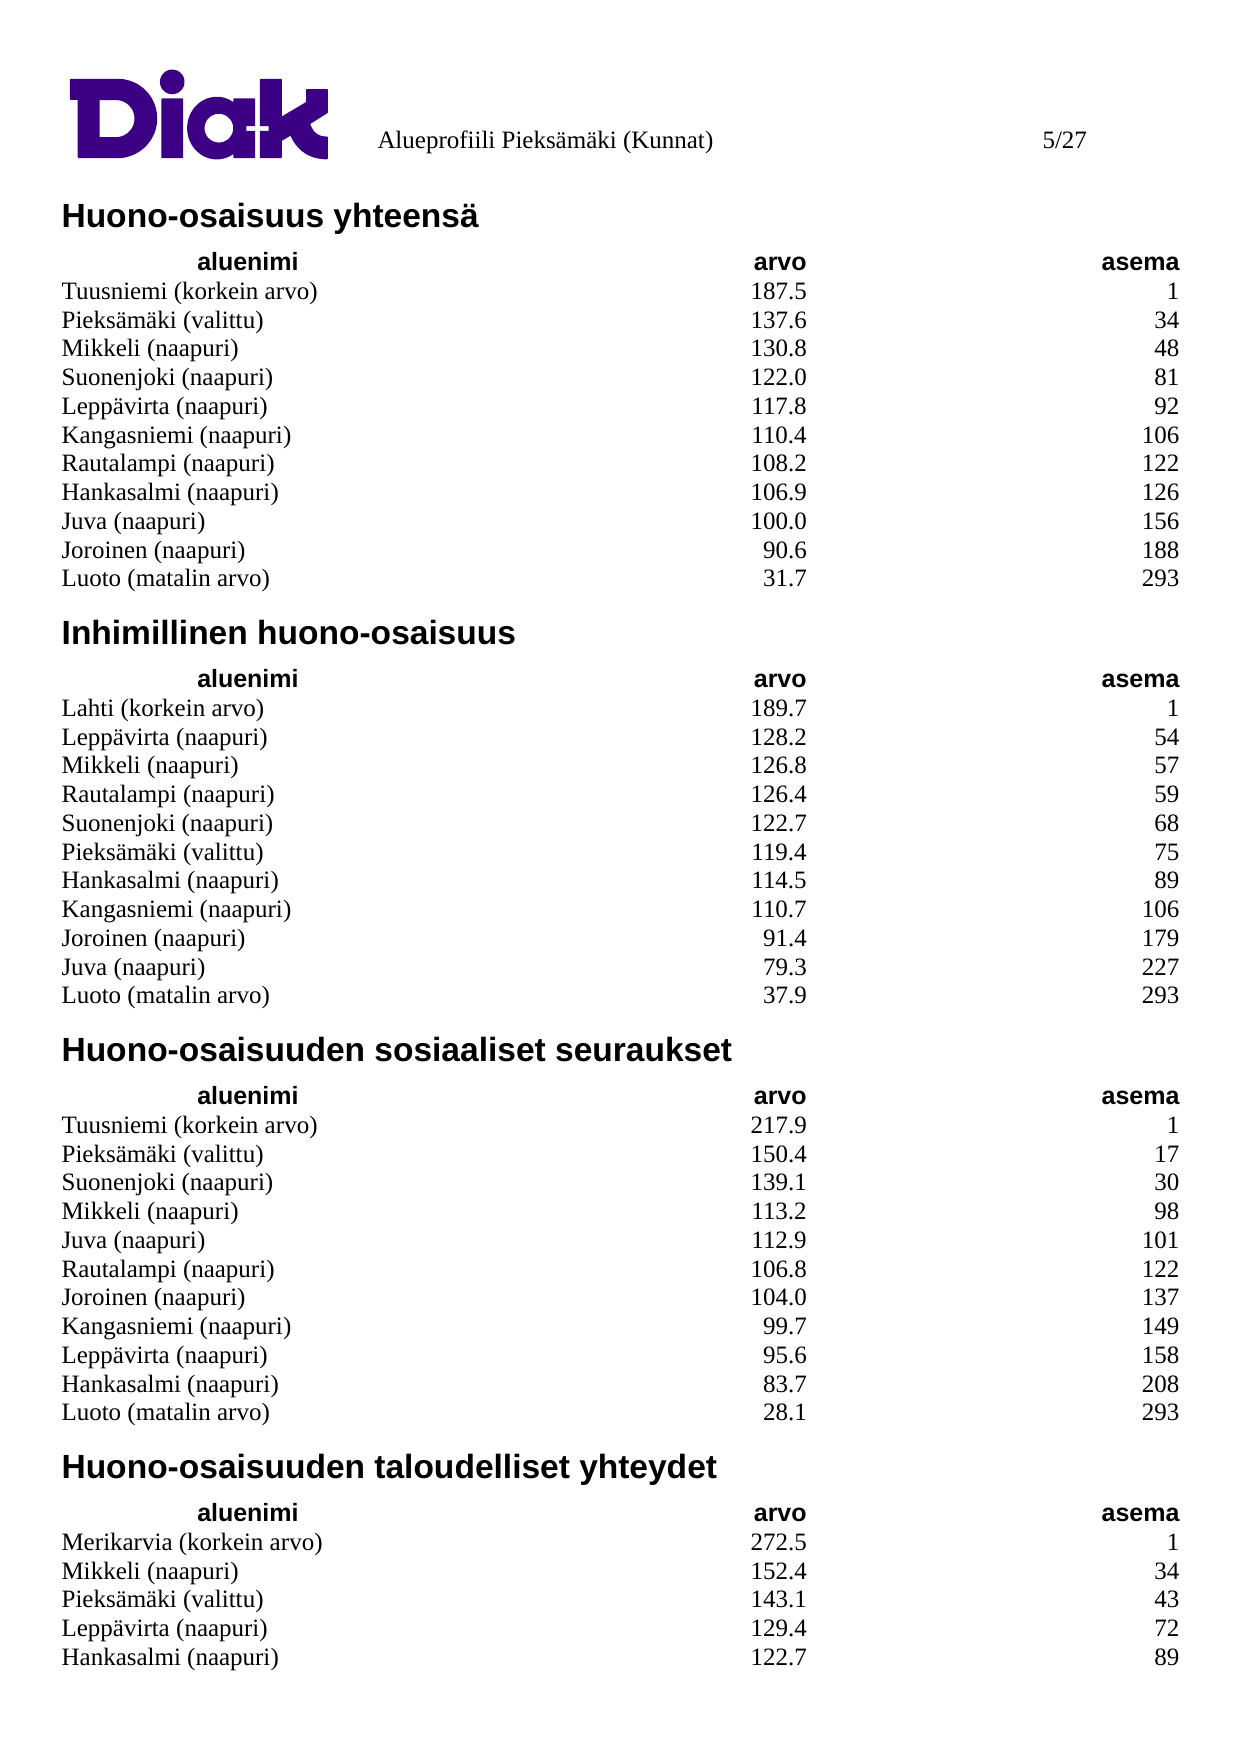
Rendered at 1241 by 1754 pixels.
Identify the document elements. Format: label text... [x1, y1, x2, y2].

table_cell 89 [806, 1642, 1179, 1671]
table_cell 126.8 [434, 751, 806, 779]
table_cell 114.5 [434, 866, 806, 894]
table_cell Luoto (matalin arvo) [61, 1398, 434, 1426]
table_header asema [806, 247, 1179, 276]
table_cell Hankasalmi (naapuri) [61, 1369, 434, 1397]
table_cell 158 [806, 1340, 1179, 1369]
table_header aluenimi [61, 247, 434, 276]
table_cell Leppävirta (naapuri) [61, 1613, 434, 1642]
table_cell 113.2 [434, 1196, 806, 1225]
table_cell 293 [806, 981, 1179, 1009]
table_cell Mikkeli (naapuri) [61, 751, 434, 779]
table_cell 106.8 [434, 1254, 806, 1282]
table_cell 75 [806, 837, 1179, 866]
table_cell 137 [806, 1283, 1179, 1311]
table_cell Joroinen (naapuri) [61, 535, 434, 563]
table_cell 122 [806, 1254, 1179, 1282]
table_cell Kangasniemi (naapuri) [61, 894, 434, 923]
table_cell 1 [806, 1110, 1179, 1139]
table_cell 149 [806, 1311, 1179, 1340]
table_cell Lahti (korkein arvo) [61, 693, 434, 722]
table_cell 137.6 [434, 305, 806, 333]
table_cell 104.0 [434, 1283, 806, 1311]
table_header aluenimi [61, 1081, 434, 1110]
table_cell 54 [806, 722, 1179, 751]
table_cell 1 [806, 1527, 1179, 1556]
table_cell Mikkeli (naapuri) [61, 1556, 434, 1584]
table_cell 37.9 [434, 981, 806, 1009]
table_cell 28.1 [434, 1398, 806, 1426]
table_cell 92 [806, 391, 1179, 420]
table_cell 139.1 [434, 1168, 806, 1196]
table_cell 1 [806, 276, 1179, 305]
table_cell 90.6 [434, 535, 806, 563]
table_cell 122.0 [434, 362, 806, 391]
table_cell Tuusniemi (korkein arvo) [61, 1110, 434, 1139]
table_cell 31.7 [434, 564, 806, 592]
table_cell Hankasalmi (naapuri) [61, 1642, 434, 1671]
table_header asema [806, 1081, 1179, 1110]
table_header asema [806, 664, 1179, 693]
table_cell Leppävirta (naapuri) [61, 1340, 434, 1369]
table_cell 122.7 [434, 1642, 806, 1671]
table_cell 187.5 [434, 276, 806, 305]
table_cell 227 [806, 952, 1179, 981]
table_header arvo [434, 1498, 806, 1527]
table_cell 106.9 [434, 477, 806, 506]
table_cell 126 [806, 477, 1179, 506]
table_cell 34 [806, 305, 1179, 333]
table_cell 150.4 [434, 1139, 806, 1167]
table_cell 293 [806, 1398, 1179, 1426]
table_header arvo [434, 247, 806, 276]
table_cell Tuusniemi (korkein arvo) [61, 276, 434, 305]
table_cell Leppävirta (naapuri) [61, 722, 434, 751]
table_cell 119.4 [434, 837, 806, 866]
table_header arvo [434, 1081, 806, 1110]
table_cell 83.7 [434, 1369, 806, 1397]
table_cell 110.4 [434, 420, 806, 448]
table_cell 188 [806, 535, 1179, 563]
table_cell Joroinen (naapuri) [61, 923, 434, 952]
table_cell 34 [806, 1556, 1179, 1584]
subtitle Inhimillinen huono-osaisuus [61, 613, 1179, 652]
table_cell Juva (naapuri) [61, 506, 434, 535]
table_cell Mikkeli (naapuri) [61, 334, 434, 362]
table_cell 108.2 [434, 449, 806, 477]
table_cell 189.7 [434, 693, 806, 722]
table_cell 106 [806, 420, 1179, 448]
table_cell 91.4 [434, 923, 806, 952]
table_cell 293 [806, 564, 1179, 592]
table_cell 272.5 [434, 1527, 806, 1556]
table_cell 110.7 [434, 894, 806, 923]
table_cell 179 [806, 923, 1179, 952]
table_cell Rautalampi (naapuri) [61, 449, 434, 477]
table_cell 122 [806, 449, 1179, 477]
table_cell Joroinen (naapuri) [61, 1283, 434, 1311]
table_cell 143.1 [434, 1585, 806, 1613]
table_header aluenimi [61, 664, 434, 693]
table_cell 156 [806, 506, 1179, 535]
table_cell 98 [806, 1196, 1179, 1225]
table_cell 72 [806, 1613, 1179, 1642]
table_cell Suonenjoki (naapuri) [61, 1168, 434, 1196]
table_cell 81 [806, 362, 1179, 391]
subtitle Huono-osaisuuden taloudelliset yhteydet [61, 1447, 1179, 1486]
table_cell 68 [806, 808, 1179, 837]
table_cell 129.4 [434, 1613, 806, 1642]
table_cell Pieksämäki (valittu) [61, 837, 434, 866]
table_cell 59 [806, 779, 1179, 808]
table_cell 48 [806, 334, 1179, 362]
table_cell 126.4 [434, 779, 806, 808]
table_cell Merikarvia (korkein arvo) [61, 1527, 434, 1556]
table_cell 217.9 [434, 1110, 806, 1139]
table_cell 208 [806, 1369, 1179, 1397]
subtitle Huono-osaisuus yhteensä [61, 196, 1179, 235]
table_cell 130.8 [434, 334, 806, 362]
table_cell Pieksämäki (valittu) [61, 1139, 434, 1167]
table_cell 117.8 [434, 391, 806, 420]
table_header arvo [434, 664, 806, 693]
table_cell Hankasalmi (naapuri) [61, 866, 434, 894]
table_cell 79.3 [434, 952, 806, 981]
table_header asema [806, 1498, 1179, 1527]
table_cell 30 [806, 1168, 1179, 1196]
table_cell 112.9 [434, 1225, 806, 1254]
table_cell 99.7 [434, 1311, 806, 1340]
table_cell 152.4 [434, 1556, 806, 1584]
table_cell Suonenjoki (naapuri) [61, 362, 434, 391]
table_header aluenimi [61, 1498, 434, 1527]
table_cell Luoto (matalin arvo) [61, 981, 434, 1009]
table_cell Hankasalmi (naapuri) [61, 477, 434, 506]
table_cell 101 [806, 1225, 1179, 1254]
table_cell 43 [806, 1585, 1179, 1613]
table_cell Kangasniemi (naapuri) [61, 1311, 434, 1340]
table_cell 122.7 [434, 808, 806, 837]
table_cell Luoto (matalin arvo) [61, 564, 434, 592]
table_cell 128.2 [434, 722, 806, 751]
subtitle Huono-osaisuuden sosiaaliset seuraukset [61, 1030, 1179, 1069]
table_cell 100.0 [434, 506, 806, 535]
table_cell 89 [806, 866, 1179, 894]
table_cell Kangasniemi (naapuri) [61, 420, 434, 448]
table_cell Juva (naapuri) [61, 1225, 434, 1254]
table_cell 106 [806, 894, 1179, 923]
table_cell Rautalampi (naapuri) [61, 1254, 434, 1282]
table_cell Pieksämäki (valittu) [61, 305, 434, 333]
table_cell Pieksämäki (valittu) [61, 1585, 434, 1613]
table_cell 95.6 [434, 1340, 806, 1369]
table_cell 17 [806, 1139, 1179, 1167]
table_cell Juva (naapuri) [61, 952, 434, 981]
table_cell Leppävirta (naapuri) [61, 391, 434, 420]
table_cell 57 [806, 751, 1179, 779]
table_cell Rautalampi (naapuri) [61, 779, 434, 808]
table_cell 1 [806, 693, 1179, 722]
table_cell Mikkeli (naapuri) [61, 1196, 434, 1225]
table_cell Suonenjoki (naapuri) [61, 808, 434, 837]
